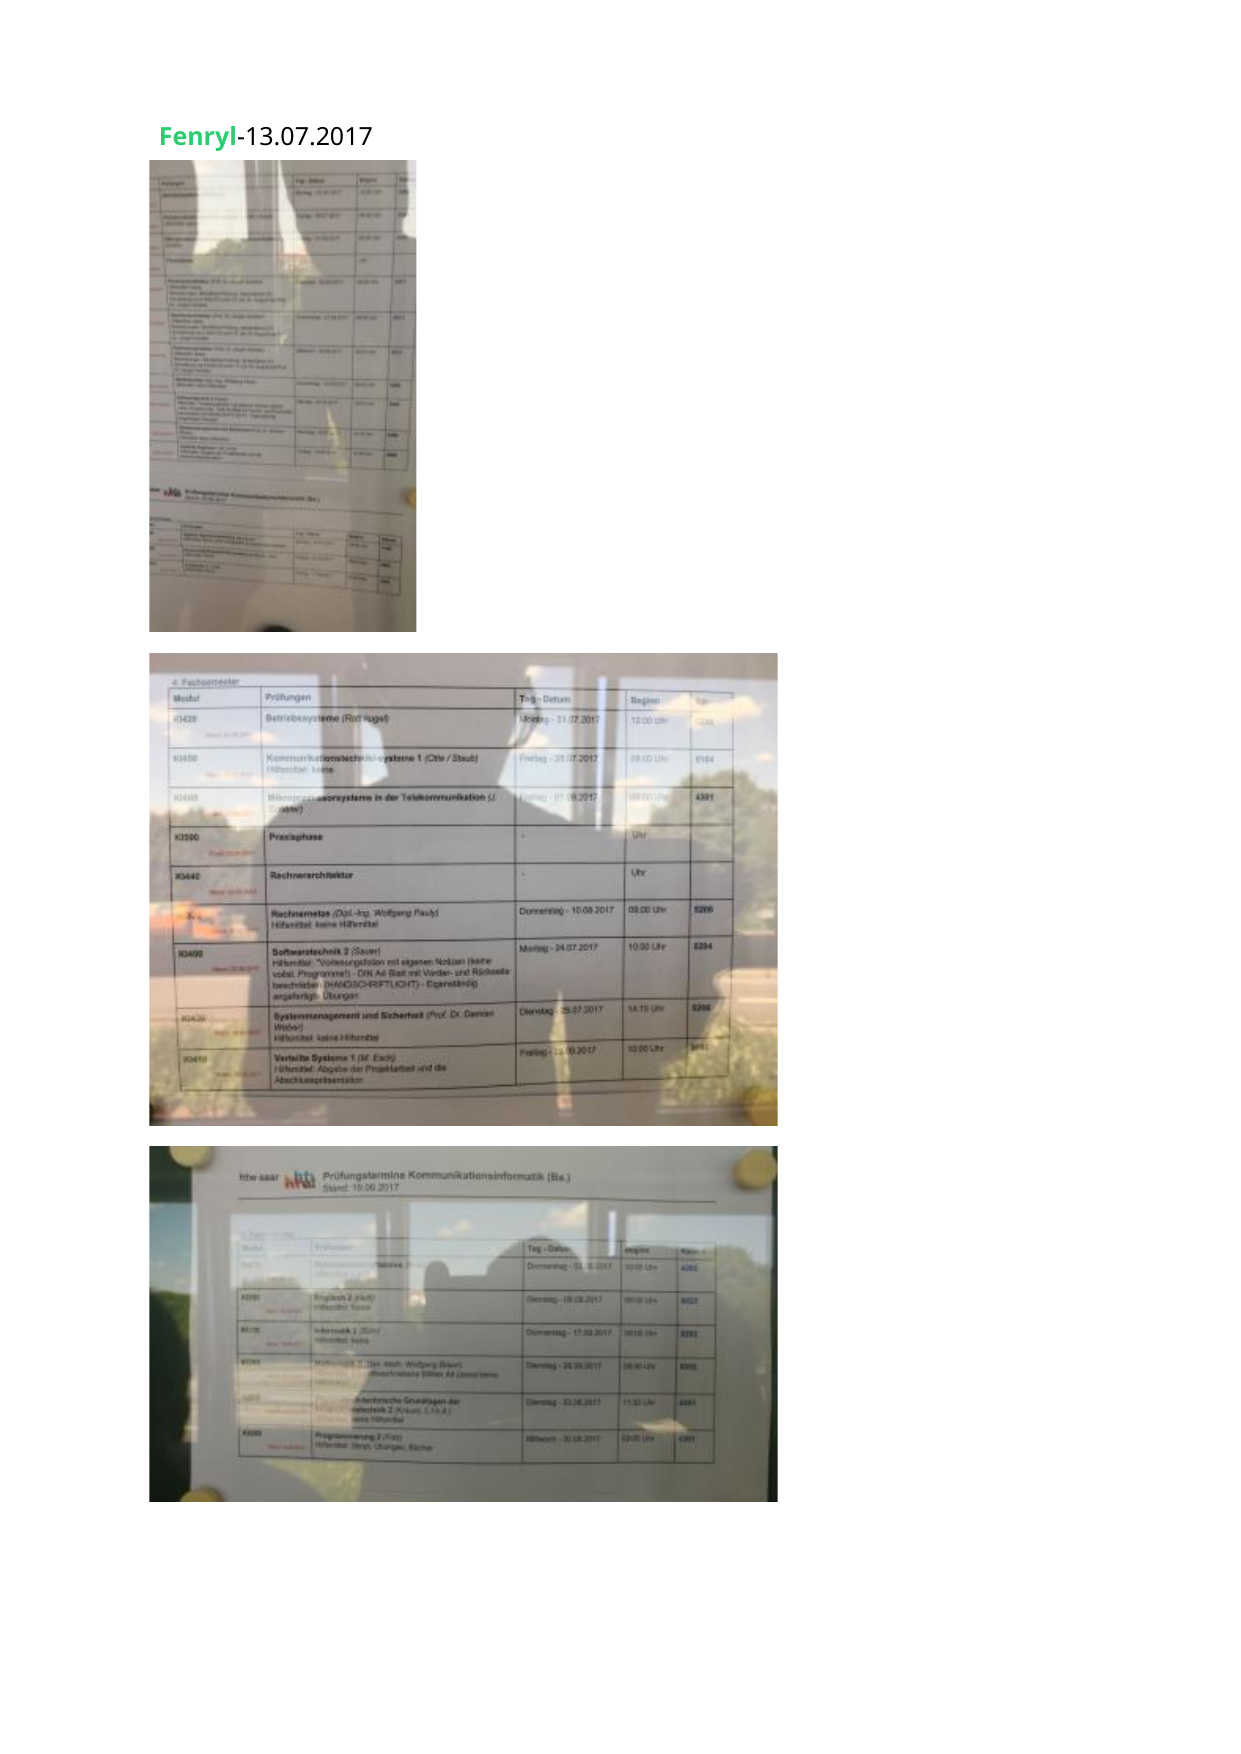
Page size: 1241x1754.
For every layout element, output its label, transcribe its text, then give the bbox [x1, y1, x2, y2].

picture [149, 1146, 778, 1502]
picture [149, 653, 778, 1126]
picture [149, 160, 417, 632]
subtitle Fenryl-13.07.2017 [159, 118, 1081, 152]
